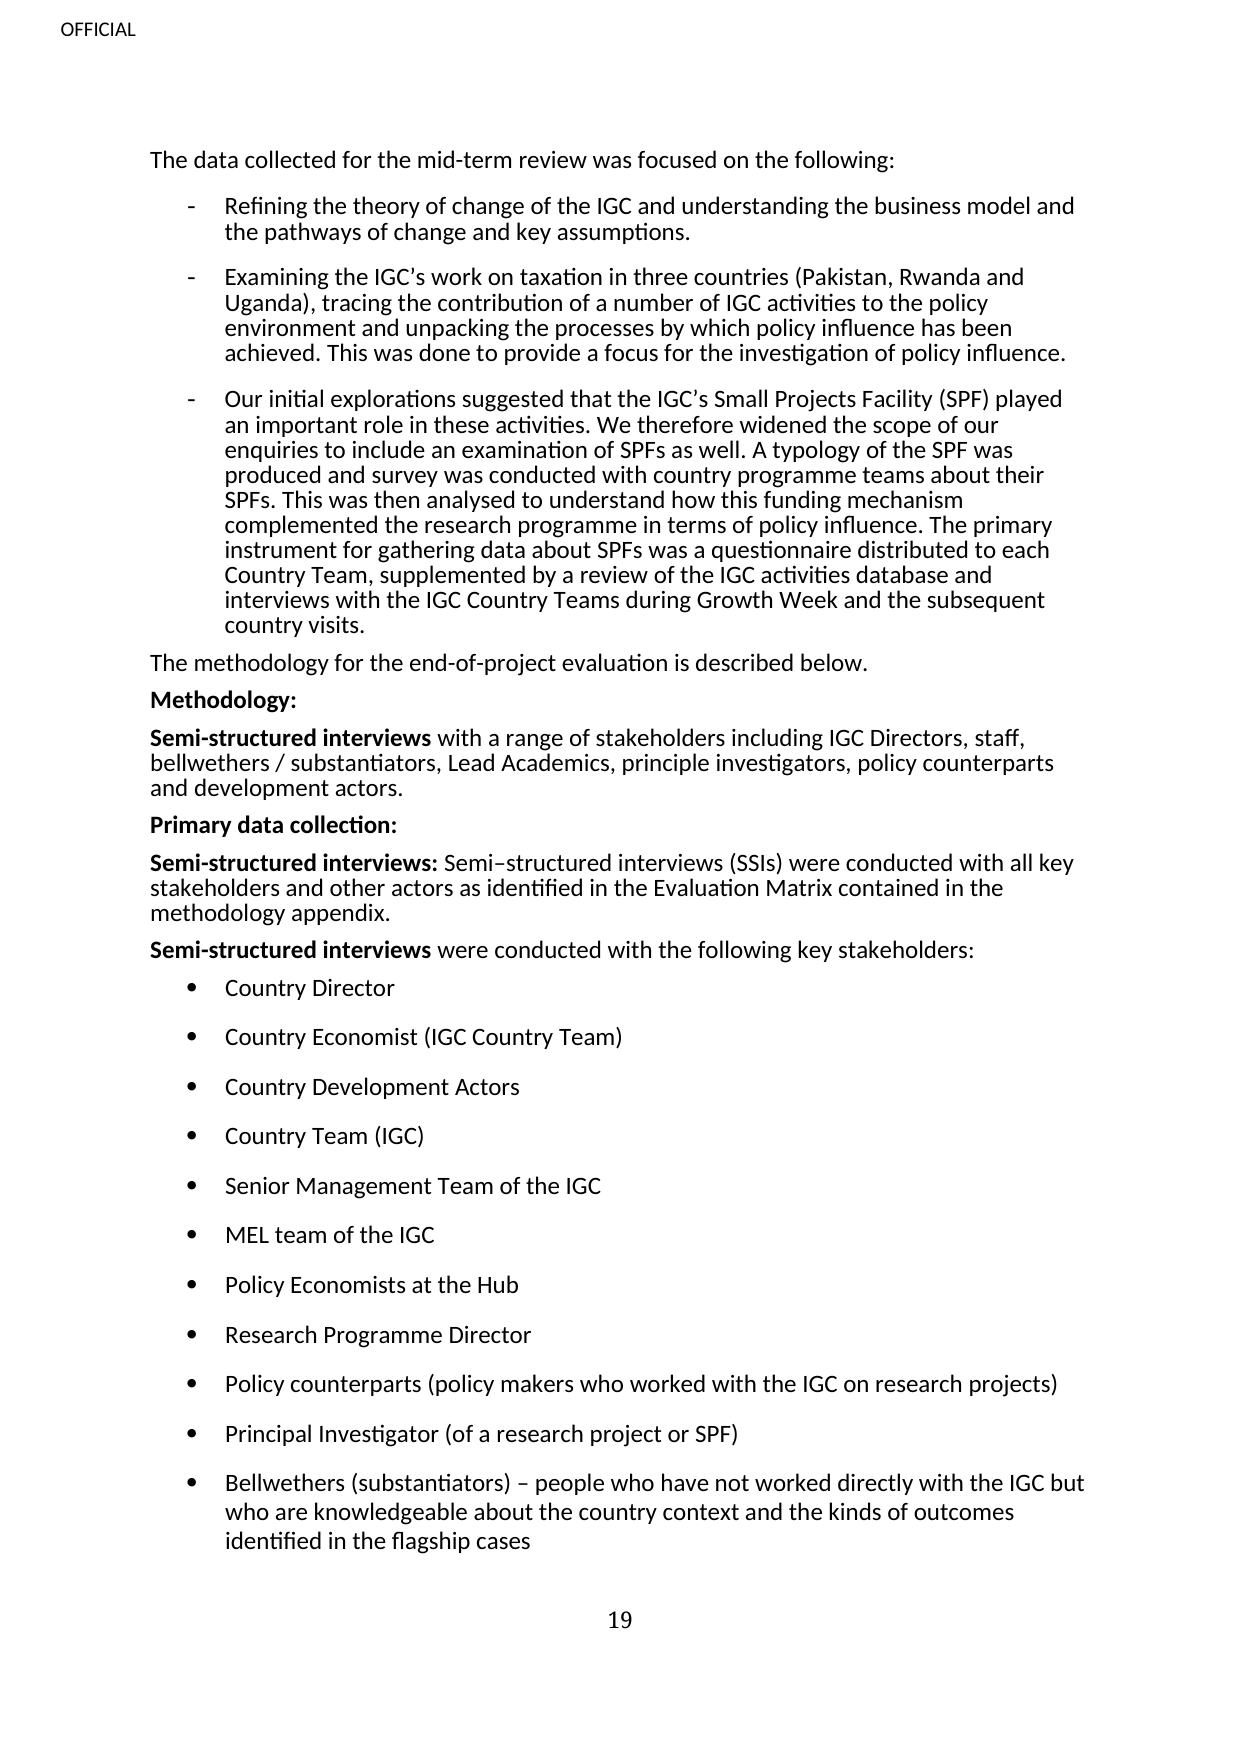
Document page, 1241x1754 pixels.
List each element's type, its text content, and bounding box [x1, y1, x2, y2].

list Research Programme Director [187, 1324, 1090, 1349]
list Senior Management Team of the IGC [187, 1176, 1090, 1201]
list Country Economist (IGC Country Team) [187, 1027, 1090, 1052]
text Semi-structured interviews: Semi–structured interviews (SSIs) were conducted with all key stakeholders and other actors as identified in the Evaluation Matrix contained in the methodology appendix. [150, 852, 1090, 927]
list Bellwethers (substantiators) – people who have not worked directly with the IGC but who are knowledgeable about the country context and the kinds of outcomes identified in the flagship cases [187, 1473, 1090, 1556]
list Principal Investigator (of a research project or SPF) [187, 1423, 1090, 1448]
list Country Director [187, 977, 1090, 1002]
list Policy counterparts (policy makers who worked with the IGC on research projects) [187, 1374, 1090, 1399]
list Policy Economists at the Hub [187, 1275, 1090, 1300]
list MEL team of the IGC [187, 1225, 1090, 1250]
text Semi-structured interviews were conducted with the following key stakeholders: [150, 940, 1090, 965]
list Our initial explorations suggested that the IGC’s Small Projects Facility (SPF) played an important role in these activities. We therefore widened the scope of our enquiries to include an examination of SPFs as well. A typology of the SPF was produced and survey was conducted with country programme teams about their SPFs. This was then analysed to understand how this funding mechanism complemented the research programme in terms of policy influence. The primary instrument for gathering data about SPFs was a questionnaire distributed to each Country Team, supplemented by a review of the IGC activities database and interviews with the IGC Country Teams during Growth Week and the subsequent country visits. [187, 381, 1090, 640]
text Semi-structured interviews with a range of stakeholders including IGC Directors, staff, bellwethers / substantiators, Lead Academics, principle investigators, policy counterparts and development actors. [150, 727, 1090, 802]
list Refining the theory of change of the IGC and understanding the business model and the pathways of change and key assumptions. [187, 187, 1090, 247]
text The methodology for the end-of-project evaluation is described below. [150, 652, 1090, 677]
list Examining the IGC’s work on taxation in three countries (Pakistan, Rwanda and Uganda), tracing the contribution of a number of IGC activities to the policy environment and unpacking the processes by which policy influence has been achieved. This was done to provide a focus for the investigation of policy influence. [187, 259, 1090, 368]
text The data collected for the mid-term review was focused on the following: [150, 150, 1090, 175]
list Country Development Actors [187, 1076, 1090, 1101]
text Primary data collection: [150, 815, 1090, 840]
text Methodology: [150, 690, 1090, 715]
list Country Team (IGC) [187, 1126, 1090, 1151]
